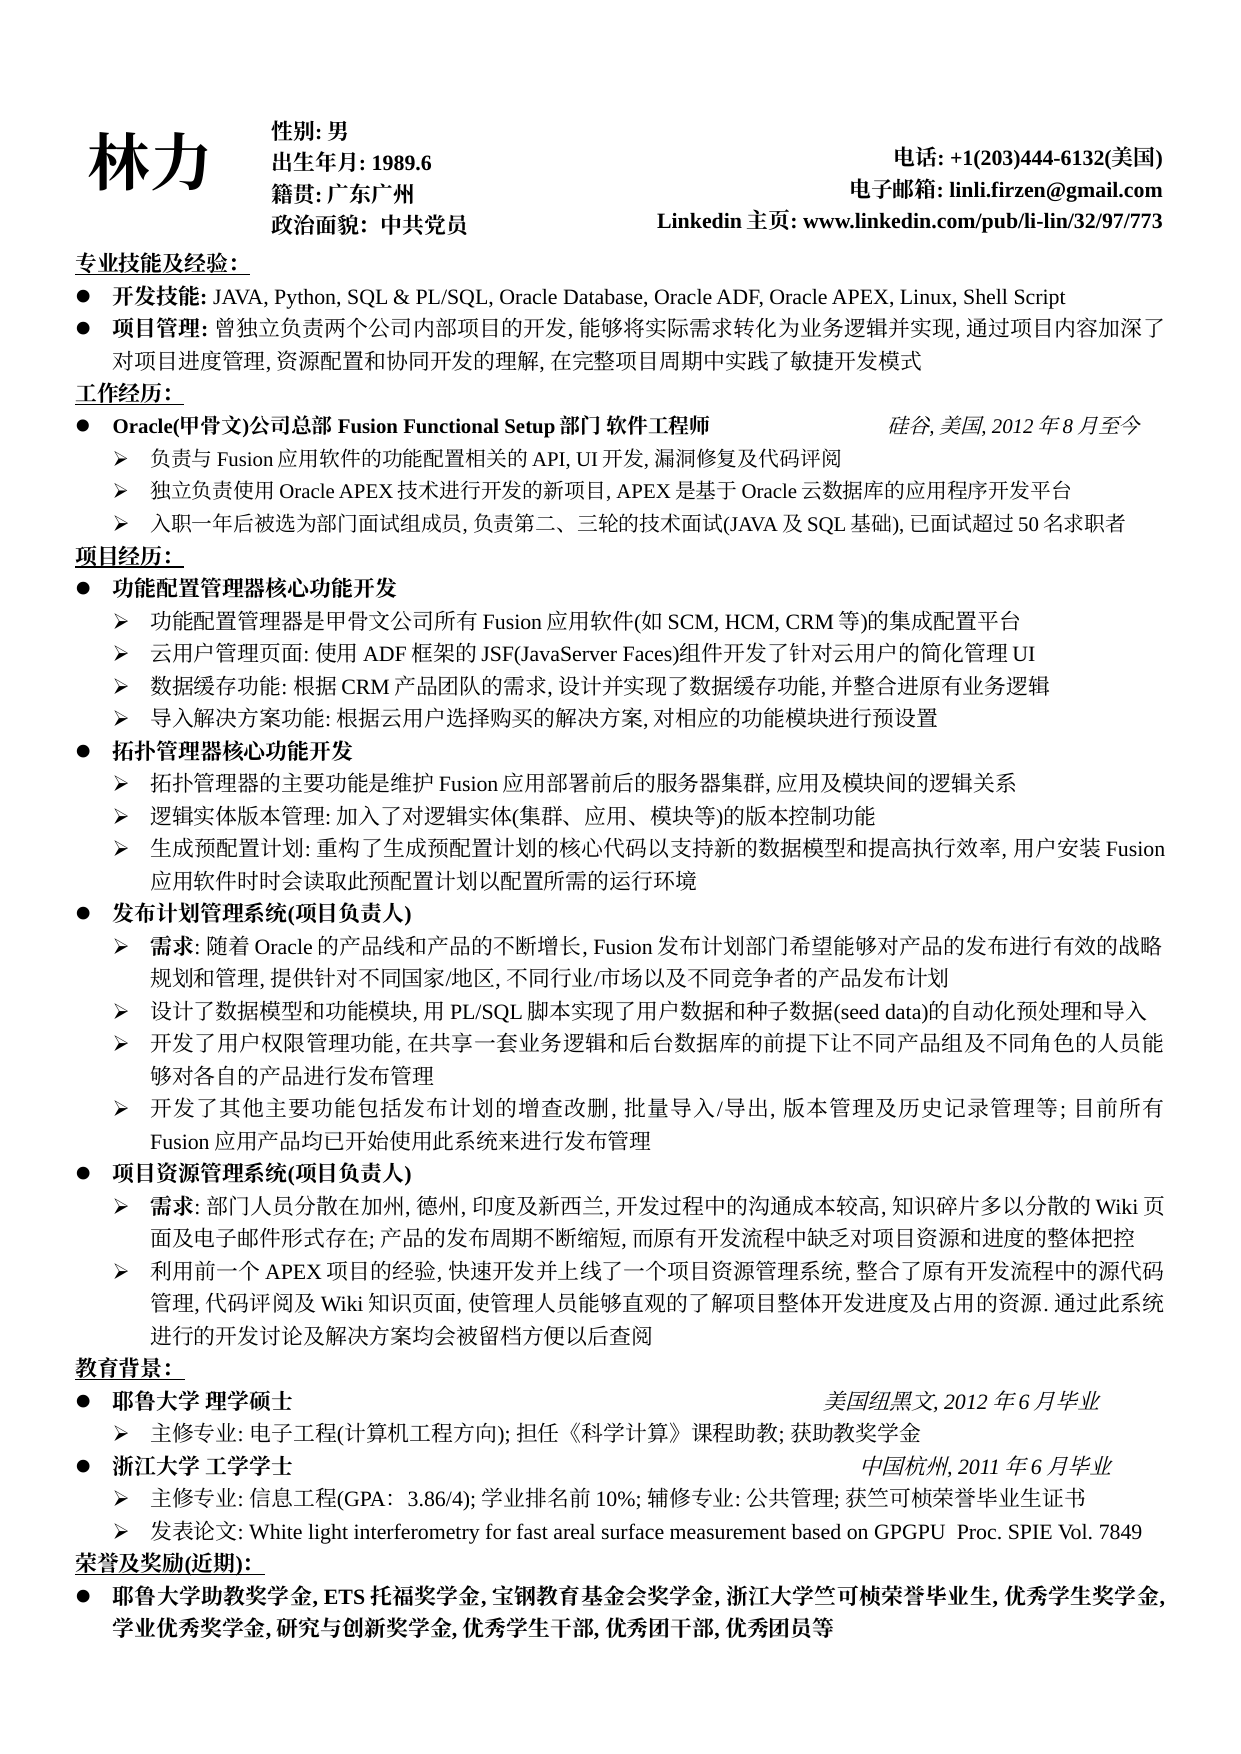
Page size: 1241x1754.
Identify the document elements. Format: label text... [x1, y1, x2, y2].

list 主修专业: 信息工程(GPA：3.86/4); 学业排名前10%; 辅修专业: 公共管理; 获竺可桢荣誉毕业生证书 [112, 1481, 1165, 1513]
list 需求: 随着Oracle的产品线和产品的不断增长, Fusion发布计划部门希望能够对产品的发布进行有效的战略规划和管理, 提供针对不同国家/地区, 不同行业/市场以及不同竞争者的产品发布计划 [112, 928, 1165, 993]
list 开发了用户权限管理功能, 在共享一套业务逻辑和后台数据库的前提下让不同产品组及不同角色的人员能够对各自的产品进行发布管理 [112, 1026, 1165, 1091]
list 耶鲁大学助教奖学金, ETS托福奖学金, 宝钢教育基金会奖学金, 浙江大学竺可桢荣誉毕业生, 优秀学生奖学金, 学业优秀奖学金, 研究与创新奖学金, 优秀学生干部, 优秀团干部, 优秀团员等 [75, 1578, 1165, 1643]
list 开发技能: JAVA, Python, SQL & PL/SQL, Oracle Database, Oracle ADF, Oracle APEX, Linux, Shell Script [75, 278, 1165, 311]
list 数据缓存功能: 根据CRM产品团队的需求, 设计并实现了数据缓存功能, 并整合进原有业务逻辑 [112, 668, 1165, 701]
list 项目资源管理系统(项目负责人) [75, 1156, 1165, 1188]
text 工作经历： [75, 376, 1165, 408]
list 拓扑管理器的主要功能是维护Fusion应用部署前后的服务器集群, 应用及模块间的逻辑关系 [112, 766, 1165, 798]
list 耶鲁大学 理学硕士 美国纽黑文, 2012年6月毕业 [75, 1383, 1165, 1416]
text 项目经历： [75, 538, 1165, 571]
list Oracle(甲骨文)公司总部 Fusion Functional Setup部门 软件工程师 硅谷, 美国, 2012年8月至今 [75, 408, 1165, 441]
list 浙江大学 工学学士 中国杭州, 2011年6月毕业 [75, 1448, 1165, 1481]
list 逻辑实体版本管理: 加入了对逻辑实体(集群、应用、模块等)的版本控制功能 [112, 798, 1165, 831]
list 云用户管理页面: 使用ADF框架的JSF(JavaServer Faces)组件开发了针对云用户的简化管理UI [112, 636, 1165, 668]
list 生成预配置计划: 重构了生成预配置计划的核心代码以支持新的数据模型和提高执行效率, 用户安装Fusion应用软件时时会读取此预配置计划以配置所需的运行环境 [112, 831, 1165, 896]
list 入职一年后被选为部门面试组成员, 负责第二、三轮的技术面试(JAVA及SQL基础), 已面试超过50名求职者 [112, 506, 1165, 538]
text 教育背景： [75, 1351, 1165, 1383]
list 拓扑管理器核心功能开发 [75, 733, 1165, 766]
list 项目管理: 曾独立负责两个公司内部项目的开发, 能够将实际需求转化为业务逻辑并实现, 通过项目内容加深了对项目进度管理, 资源配置和协同开发的理解, 在完整项目周期中实践了敏捷开发模式 [75, 311, 1165, 376]
list 设计了数据模型和功能模块, 用PL/SQL脚本实现了用户数据和种子数据(seed data)的自动化预处理和导入 [112, 993, 1165, 1026]
list 负责与Fusion应用软件的功能配置相关的API, UI开发, 漏洞修复及代码评阅 [112, 441, 1165, 473]
list 发表论文: White light interferometry for fast areal surface measurement based on GPGPU Proc. SPIE Vol. 7849 [112, 1513, 1165, 1546]
list 需求: 部门人员分散在加州, 德州, 印度及新西兰, 开发过程中的沟通成本较高, 知识碎片多以分散的Wiki页面及电子邮件形式存在; 产品的发布周期不断缩短, 而原有开发流程中缺乏对项目资源和进度的整体把控 [112, 1188, 1165, 1253]
list 导入解决方案功能: 根据云用户选择购买的解决方案, 对相应的功能模块进行预设置 [112, 701, 1165, 733]
list 主修专业: 电子工程(计算机工程方向); 担任《科学计算》课程助教; 获助教奖学金 [112, 1416, 1165, 1448]
list 功能配置管理器是甲骨文公司所有Fusion应用软件(如SCM, HCM, CRM等)的集成配置平台 [112, 603, 1165, 636]
text 荣誉及奖励(近期)： [75, 1546, 1165, 1578]
list 开发了其他主要功能包括发布计划的增查改删, 批量导入/导出, 版本管理及历史记录管理等; 目前所有Fusion应用产品均已开始使用此系统来进行发布管理 [112, 1091, 1165, 1156]
text 专业技能及经验： [75, 246, 1165, 278]
list 发布计划管理系统(项目负责人) [75, 896, 1165, 928]
list 功能配置管理器核心功能开发 [75, 571, 1165, 603]
list 独立负责使用Oracle APEX技术进行开发的新项目, APEX是基于Oracle云数据库的应用程序开发平台 [112, 473, 1165, 506]
list 利用前一个APEX项目的经验, 快速开发并上线了一个项目资源管理系统, 整合了原有开发流程中的源代码管理, 代码评阅及Wiki知识页面, 使管理人员能够直观的了解项目整体开发进度及占用的资源. 通过此系统进行的开发讨论及解决方案均会被留档方便以后查阅 [112, 1253, 1165, 1351]
